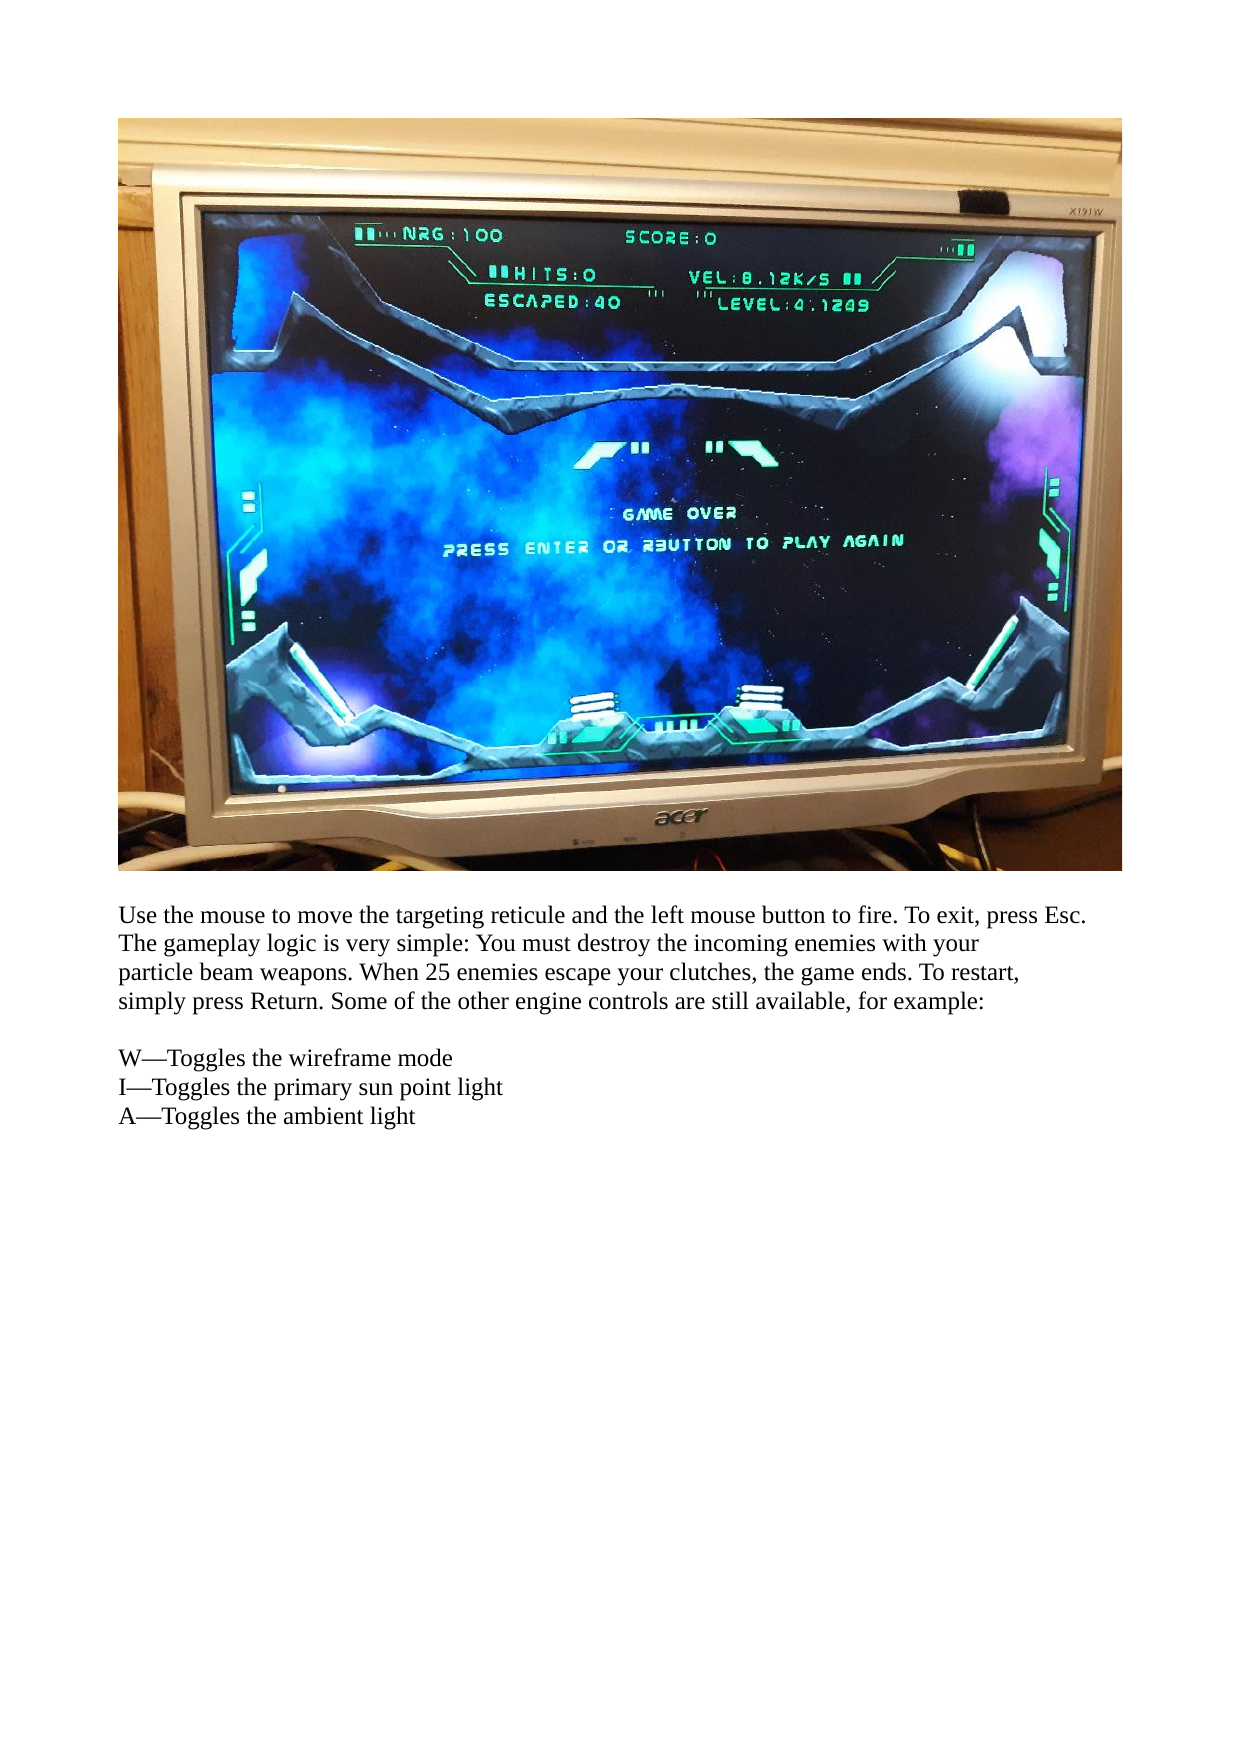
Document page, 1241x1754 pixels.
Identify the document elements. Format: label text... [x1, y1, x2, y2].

picture [118, 118, 1123, 871]
text Use the mouse to move the targeting reticule and the left mouse button to fire. To exit, press Esc. The gameplay logic is very simple: You must destroy the incoming enemies with your particle beam weapons. When 25 enemies escape your clutches, the game ends. To restart, simply press Return. Some of the other engine controls are still available, for example: [118, 900, 1122, 1015]
text W—Toggles the wireframe mode I—Toggles the primary sun point light A—Toggles the ambient light [118, 1043, 1122, 1130]
